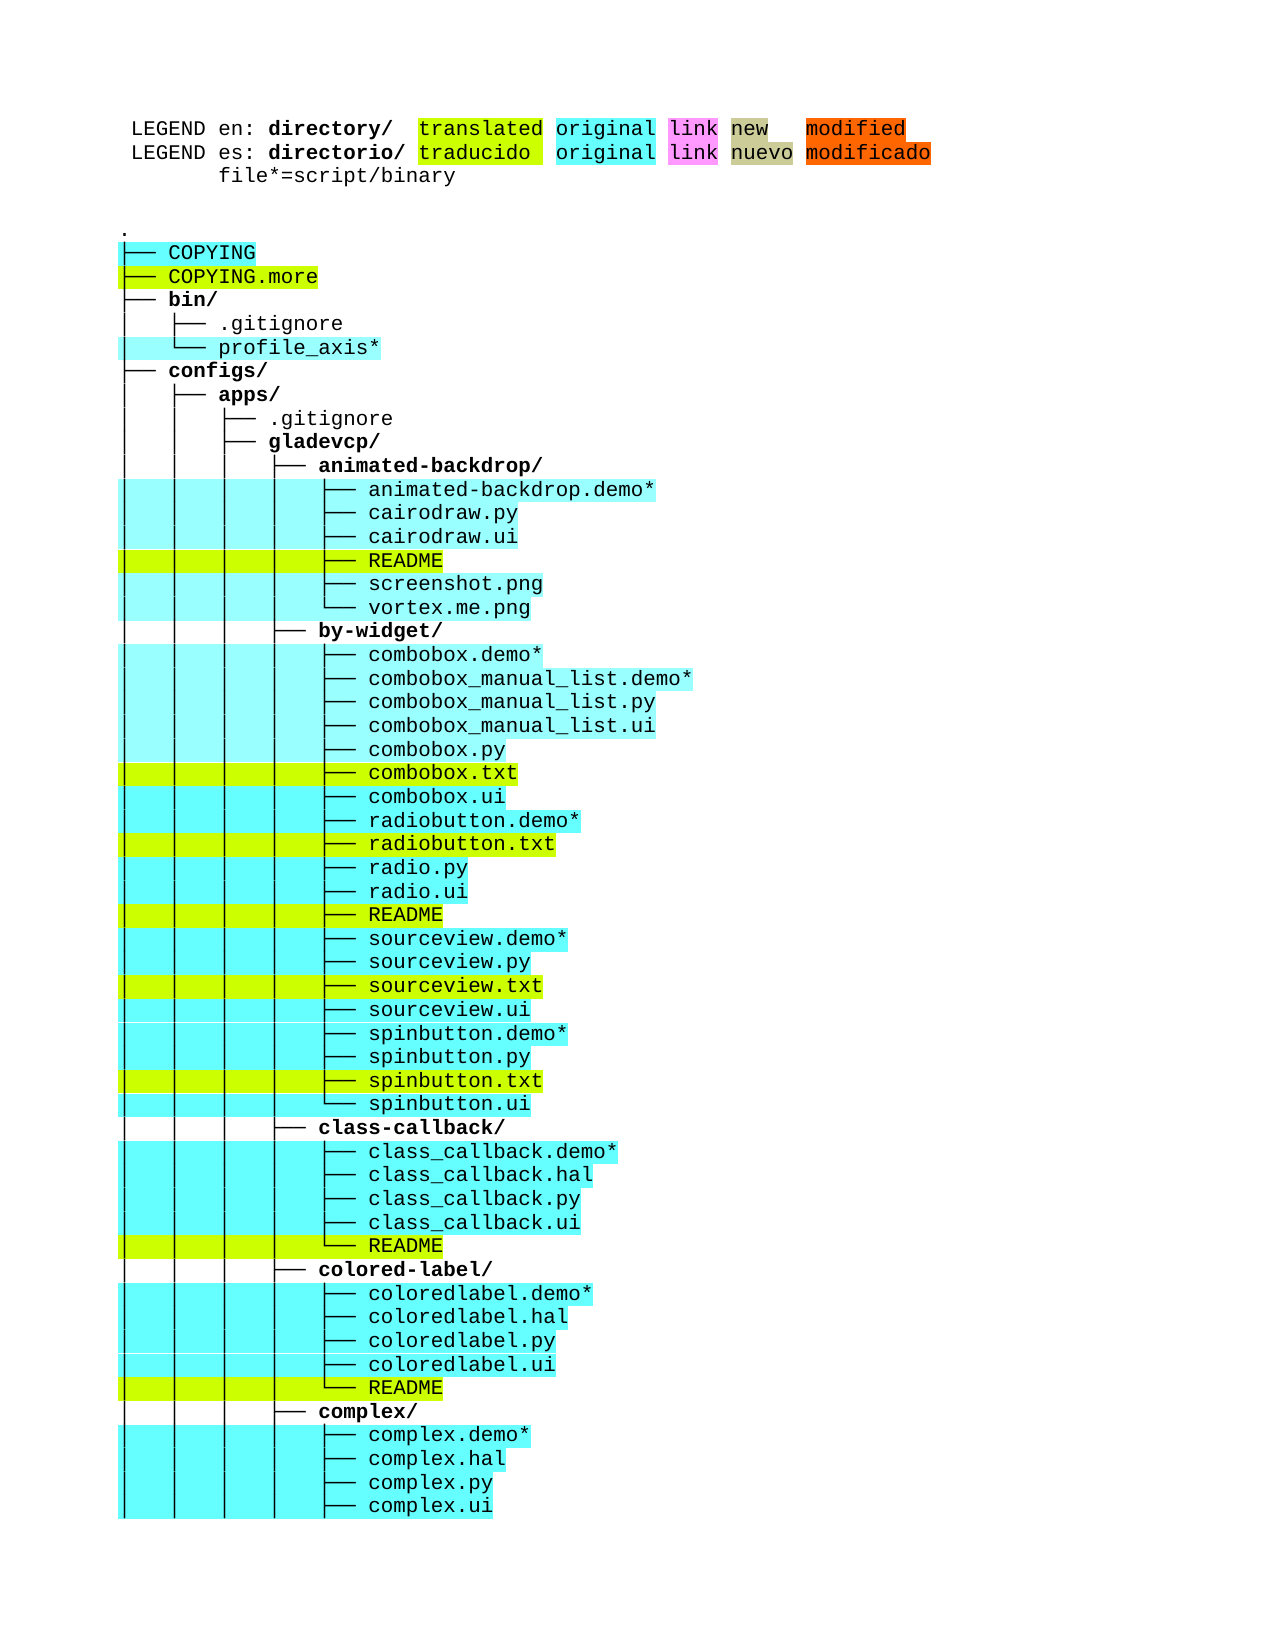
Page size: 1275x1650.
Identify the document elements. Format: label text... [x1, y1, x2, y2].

text │ │ ├── .gitignore [125, 408, 174, 431]
text │ │ │ ├── complex/ [125, 1401, 174, 1424]
text │ │ │ │ └── README [118, 1235, 1157, 1259]
text │ │ │ │ ├── radio.ui [275, 881, 324, 904]
text │ │ │ │ ├── complex.py [325, 1472, 1157, 1495]
text │ │ │ │ ├── cairodraw.py [118, 502, 1157, 526]
text │ │ │ │ └── README [118, 1377, 1157, 1401]
text │ │ │ │ ├── coloredlabel.demo* [175, 1283, 224, 1306]
text │ │ │ │ ├── combobox.ui [118, 786, 1157, 810]
text │ │ │ │ ├── radio.ui [125, 881, 174, 904]
text │ │ │ │ ├── coloredlabel.demo* [225, 1283, 274, 1306]
text │ │ ├── .gitignore [225, 408, 1157, 431]
text ├── COPYING.more [125, 266, 1157, 289]
text │ │ │ │ ├── class_callback.demo* [275, 1141, 324, 1164]
text │ │ │ │ ├── combobox.py [125, 739, 174, 762]
text │ │ │ │ ├── combobox.py [175, 739, 224, 762]
text │ │ │ │ ├── sourceview.demo* [225, 928, 274, 952]
text │ │ │ │ ├── animated-backdrop.demo* [325, 479, 1157, 502]
text │ │ │ │ ├── spinbutton.txt [175, 1070, 224, 1093]
text │ │ │ │ ├── combobox_manual_list.demo* [175, 668, 224, 691]
text │ │ │ │ ├── combobox_manual_list.demo* [225, 668, 274, 691]
text │ ├── .gitignore [118, 313, 1157, 337]
text │ │ │ ├── complex/ [275, 1401, 1157, 1424]
text │ │ │ │ ├── class_callback.ui [275, 1212, 324, 1235]
text │ │ │ │ ├── class_callback.demo* [325, 1141, 1157, 1164]
text │ │ │ │ ├── screenshot.png [118, 573, 1157, 597]
text │ │ │ │ └── spinbutton.ui [118, 1093, 1157, 1117]
text │ │ │ │ ├── combobox.txt [118, 762, 1157, 786]
text │ │ │ │ ├── combobox_manual_list.py [118, 691, 1157, 715]
text │ │ │ │ ├── cairodraw.ui [125, 526, 174, 549]
text │ │ │ │ ├── spinbutton.txt [125, 1070, 174, 1093]
text │ │ │ │ ├── sourceview.ui [325, 999, 1157, 1022]
text │ │ │ │ ├── radio.ui [325, 881, 1157, 904]
text │ │ │ │ ├── class_callback.demo* [175, 1141, 224, 1164]
text │ │ │ │ ├── cairodraw.ui [275, 526, 324, 549]
text │ │ ├── .gitignore [175, 408, 224, 431]
text │ │ │ │ ├── coloredlabel.py [225, 1330, 274, 1353]
text │ │ │ │ ├── radiobutton.demo* [275, 810, 324, 833]
text │ │ │ │ ├── coloredlabel.py [175, 1330, 224, 1353]
text │ │ │ │ ├── sourceview.ui [275, 999, 324, 1022]
text │ │ │ │ ├── coloredlabel.py [325, 1330, 1157, 1353]
text │ │ │ │ ├── sourceview.demo* [175, 928, 224, 952]
text │ │ │ │ ├── spinbutton.py [118, 1046, 1157, 1070]
text ├── bin/ [118, 289, 1157, 313]
text │ ├── apps/ [118, 384, 1157, 408]
text │ │ │ ├── animated-backdrop/ [118, 455, 1157, 479]
text │ │ │ │ ├── animated-backdrop.demo* [175, 479, 224, 502]
text │ │ │ │ ├── spinbutton.demo* [118, 1022, 1157, 1046]
text │ │ │ │ ├── radiobutton.txt [118, 833, 1157, 857]
text │ │ │ │ ├── README [118, 904, 1157, 928]
text │ └── profile_axis* [125, 337, 1157, 360]
text │ │ │ │ ├── spinbutton.txt [325, 1070, 1157, 1093]
text │ │ │ │ ├── coloredlabel.demo* [275, 1283, 324, 1306]
text │ │ │ │ ├── radio.py [118, 857, 1157, 881]
text │ │ │ │ ├── class_callback.demo* [125, 1141, 174, 1164]
text │ │ │ │ └── vortex.me.png [275, 597, 1157, 621]
text │ │ │ ├── colored-label/ [118, 1259, 1157, 1283]
text │ │ │ │ ├── sourceview.ui [175, 999, 224, 1022]
text │ │ │ │ ├── coloredlabel.hal [118, 1306, 1157, 1330]
text │ │ │ │ ├── coloredlabel.ui [118, 1353, 1157, 1377]
text │ │ │ │ ├── radio.ui [175, 881, 224, 904]
text │ │ │ │ ├── class_callback.ui [175, 1212, 224, 1235]
text │ │ │ │ ├── coloredlabel.demo* [125, 1283, 174, 1306]
text │ │ │ │ ├── combobox_manual_list.demo* [325, 668, 1157, 691]
text │ │ │ │ ├── combobox.py [275, 739, 324, 762]
text │ │ │ ├── complex/ [175, 1401, 224, 1424]
text │ │ │ ├── complex/ [225, 1401, 274, 1424]
text │ │ │ │ ├── coloredlabel.py [275, 1330, 324, 1353]
text │ │ │ │ ├── class_callback.ui [125, 1212, 174, 1235]
text │ │ │ │ ├── sourceview.txt [118, 975, 1157, 999]
text . [118, 218, 1157, 242]
text │ │ │ │ ├── combobox.py [225, 739, 274, 762]
text │ │ │ │ └── vortex.me.png [175, 597, 224, 621]
text │ │ │ │ ├── combobox.demo* [118, 644, 1157, 668]
text │ │ │ │ ├── coloredlabel.demo* [325, 1283, 1157, 1306]
text │ │ │ │ ├── combobox_manual_list.demo* [275, 668, 324, 691]
text │ │ │ │ ├── README [118, 549, 1157, 573]
text │ │ │ │ ├── sourceview.demo* [275, 928, 324, 952]
text │ │ │ │ └── vortex.me.png [125, 597, 174, 621]
text │ │ │ │ ├── complex.py [275, 1472, 324, 1495]
text ├── COPYING [118, 242, 1157, 266]
text │ │ │ │ ├── complex.py [175, 1472, 224, 1495]
text │ │ │ │ ├── class_callback.demo* [225, 1141, 274, 1164]
text │ │ │ │ ├── class_callback.py [118, 1188, 1157, 1212]
text │ │ │ │ └── vortex.me.png [225, 597, 274, 621]
text │ │ │ │ ├── cairodraw.ui [175, 526, 224, 549]
text │ │ │ │ ├── radiobutton.demo* [225, 810, 274, 833]
text │ │ │ ├── class-callback/ [118, 1117, 1157, 1141]
text │ │ │ │ ├── sourceview.ui [225, 999, 274, 1022]
text │ │ │ │ ├── radio.ui [225, 881, 274, 904]
text │ │ │ │ ├── complex.ui [118, 1495, 1157, 1519]
text │ │ │ │ ├── sourceview.demo* [125, 928, 174, 952]
text │ │ │ │ ├── class_callback.hal [118, 1164, 1157, 1188]
text │ │ │ ├── by-widget/ [118, 621, 1157, 644]
text │ │ │ │ ├── spinbutton.txt [275, 1070, 324, 1093]
text │ │ │ │ ├── sourceview.ui [125, 999, 174, 1022]
text │ │ │ │ ├── complex.py [225, 1472, 274, 1495]
text │ │ │ │ ├── class_callback.ui [325, 1212, 1157, 1235]
text │ │ │ │ ├── complex.py [125, 1472, 174, 1495]
text │ │ │ │ ├── combobox.py [325, 739, 1157, 762]
text │ │ │ │ ├── complex.demo* [118, 1424, 1157, 1448]
text │ │ │ │ ├── class_callback.ui [225, 1212, 274, 1235]
text ├── configs/ [118, 360, 1157, 384]
text │ │ │ │ ├── spinbutton.txt [225, 1070, 274, 1093]
text │ │ │ │ ├── sourceview.demo* [325, 928, 1157, 952]
text │ │ │ │ ├── complex.hal [118, 1448, 1157, 1472]
text │ │ │ │ ├── radiobutton.demo* [125, 810, 174, 833]
text │ │ │ │ ├── combobox_manual_list.ui [118, 715, 1157, 739]
text │ │ │ │ ├── sourceview.py [118, 952, 1157, 975]
text │ │ │ │ ├── cairodraw.ui [325, 526, 1157, 549]
text │ │ │ │ ├── cairodraw.ui [225, 526, 274, 549]
text │ │ │ │ ├── radiobutton.demo* [175, 810, 224, 833]
text │ │ │ │ ├── coloredlabel.py [125, 1330, 174, 1353]
text │ │ ├── gladevcp/ [118, 431, 1157, 455]
text │ │ │ │ ├── combobox_manual_list.demo* [125, 668, 174, 691]
text │ │ │ │ ├── animated-backdrop.demo* [125, 479, 174, 502]
text │ │ │ │ ├── animated-backdrop.demo* [275, 479, 324, 502]
text │ │ │ │ ├── animated-backdrop.demo* [225, 479, 274, 502]
text │ │ │ │ ├── radiobutton.demo* [325, 810, 1157, 833]
